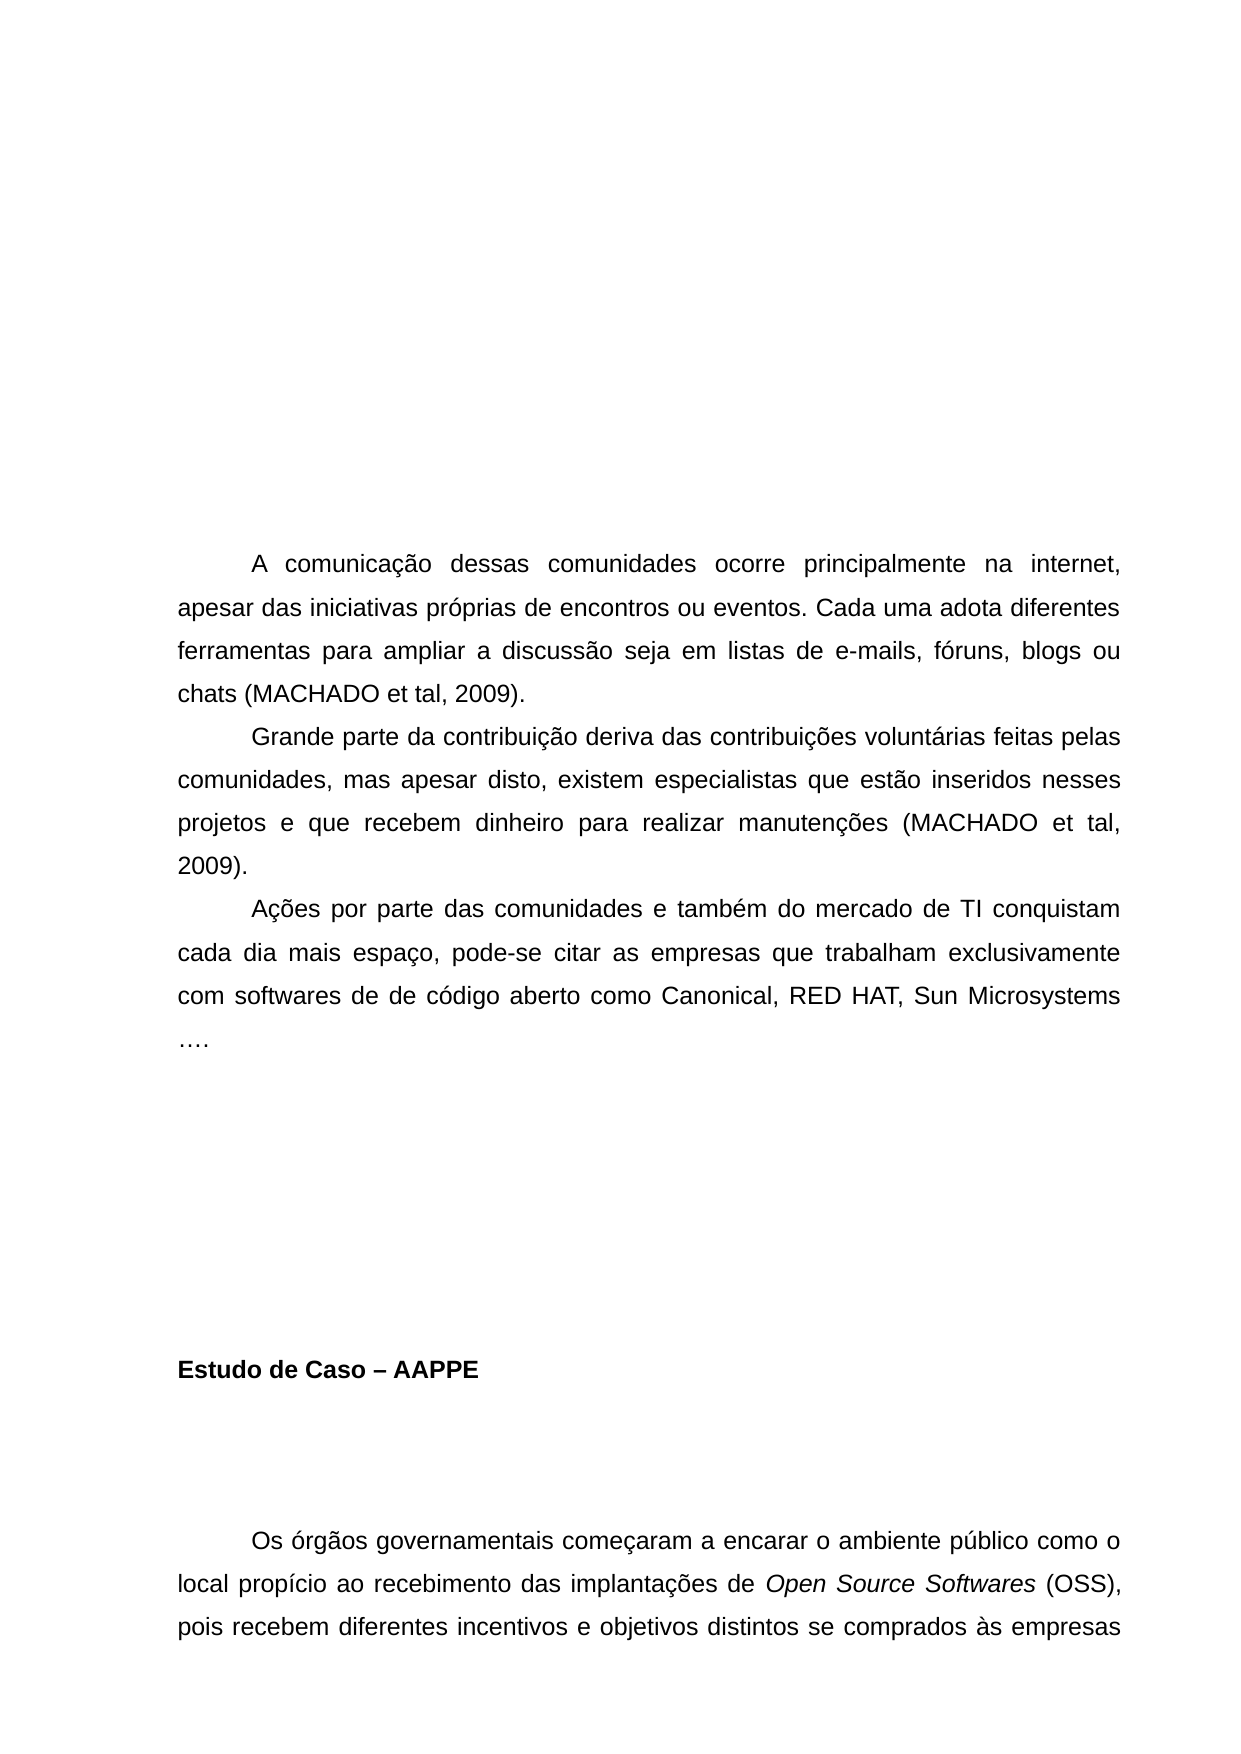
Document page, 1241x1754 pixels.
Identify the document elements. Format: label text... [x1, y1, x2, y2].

text A comunicação dessas comunidades ocorre principalmente na internet, apesar das iniciativas próprias de encontros ou eventos. Cada uma adota diferentes ferramentas para ampliar a discussão seja em listas de e-mails, fóruns, blogs ou chats (MACHADO et tal, 2009). [177, 549, 1122, 707]
text Ações por parte das comunidades e também do mercado de TI conquistam cada dia mais espaço, pode-se citar as empresas que trabalham exclusivamente com softwares de de código aberto como Canonical, RED HAT, Sun Microsystems …. [177, 894, 1122, 1052]
subtitle Estudo de Caso – AAPPE [177, 1355, 1122, 1383]
text Os órgãos governamentais começaram a encarar o ambiente público como o local propício ao recebimento das implantações de Open Source Softwares (OSS), pois recebem diferentes incentivos e objetivos distintos se comprados às empresas [177, 1526, 1122, 1641]
text Grande parte da contribuição deriva das contribuições voluntárias feitas pelas comunidades, mas apesar disto, existem especialistas que estão inseridos nesses projetos e que recebem dinheiro para realizar manutenções (MACHADO et tal, 2009). [177, 722, 1122, 880]
